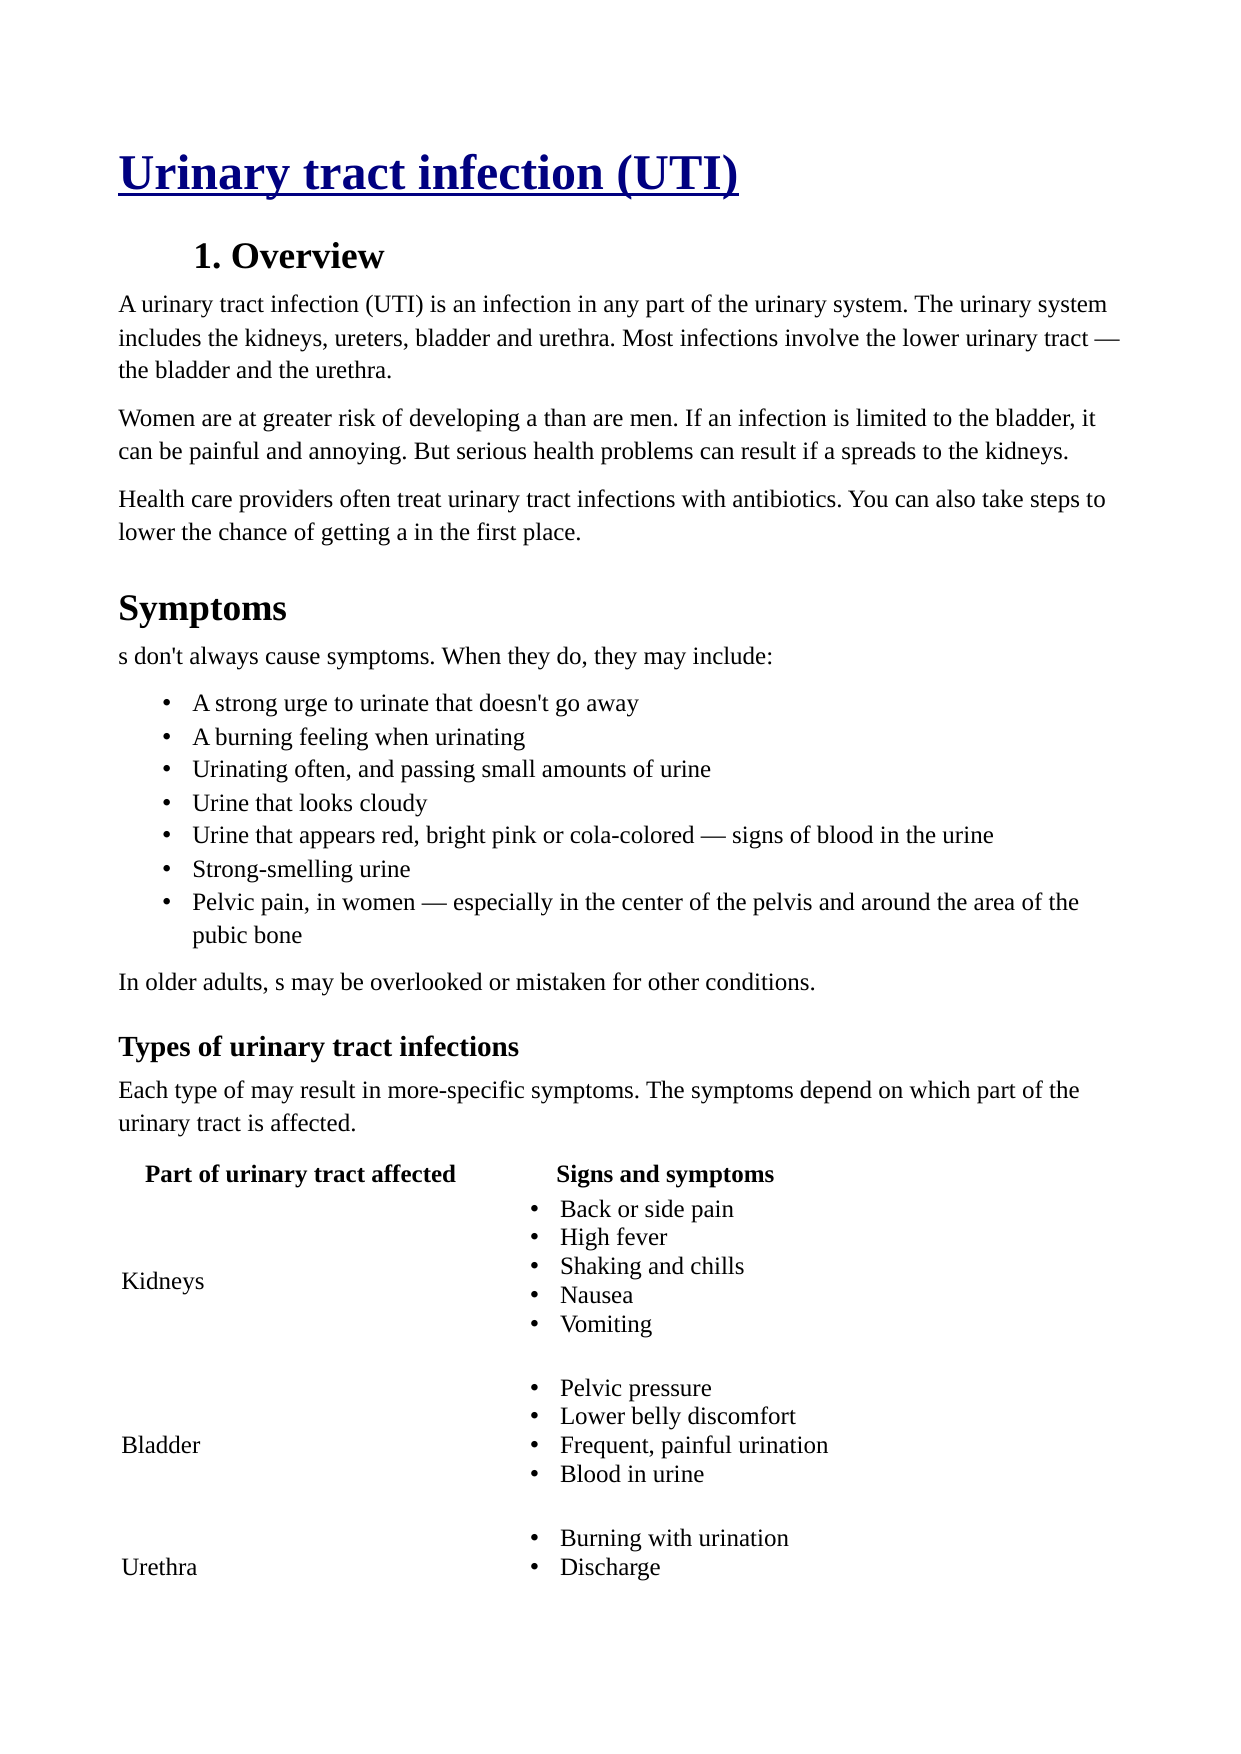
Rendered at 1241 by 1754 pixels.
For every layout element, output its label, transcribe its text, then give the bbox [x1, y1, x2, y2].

subtitle Symptoms [118, 585, 1122, 628]
list Urine that appears red, bright pink or cola-colored — signs of blood in the urine [162, 821, 1122, 849]
table_cell Back or side pain High fever Shaking and chills Nausea Vomiting [483, 1191, 848, 1370]
table_header Signs and symptoms [483, 1156, 848, 1191]
table_header Part of urinary tract affected [118, 1156, 483, 1191]
list Strong-smelling urine [162, 854, 1122, 882]
list Urinating often, and passing small amounts of urine [162, 754, 1122, 783]
subtitle Urinary tract infection (UTI) [118, 143, 1122, 201]
text A urinary tract infection (UTI) is an infection in any part of the urinary system. The urinary system includes the kidneys, ureters, bladder and urethra. Most infections involve the lower urinary tract — the bladder and the urethra. [118, 289, 1122, 384]
table_cell Urethra [118, 1520, 483, 1613]
list Pelvic pain, in women — especially in the center of the pelvis and around the area of the pubic bone [162, 887, 1122, 948]
list A strong urge to urinate that doesn't go away [162, 688, 1122, 717]
list A burning feeling when urinating [162, 722, 1122, 750]
text Women are at greater risk of developing a than are men. If an infection is limited to the bladder, it can be painful and annoying. But serious health problems can result if a spreads to the kidneys. [118, 403, 1122, 465]
text In older adults, s may be overlooked or mistaken for other conditions. [118, 967, 1122, 996]
text Each type of may result in more-specific symptoms. The symptoms depend on which part of the urinary tract is affected. [118, 1076, 1122, 1137]
subtitle Overview [193, 234, 1122, 277]
table_cell Bladder [118, 1370, 483, 1520]
table_cell Kidneys [118, 1191, 483, 1370]
text s don't always cause symptoms. When they do, they may include: [118, 641, 1122, 670]
table_cell Burning with urination Discharge [483, 1520, 848, 1613]
text Health care providers often treat urinary tract infections with antibiotics. You can also take steps to lower the chance of getting a in the first place. [118, 484, 1122, 546]
list Urine that looks cloudy [162, 788, 1122, 816]
table_cell Pelvic pressure Lower belly discomfort Frequent, painful urination Blood in urine [483, 1370, 848, 1520]
subtitle Types of urinary tract infections [118, 1029, 1122, 1063]
